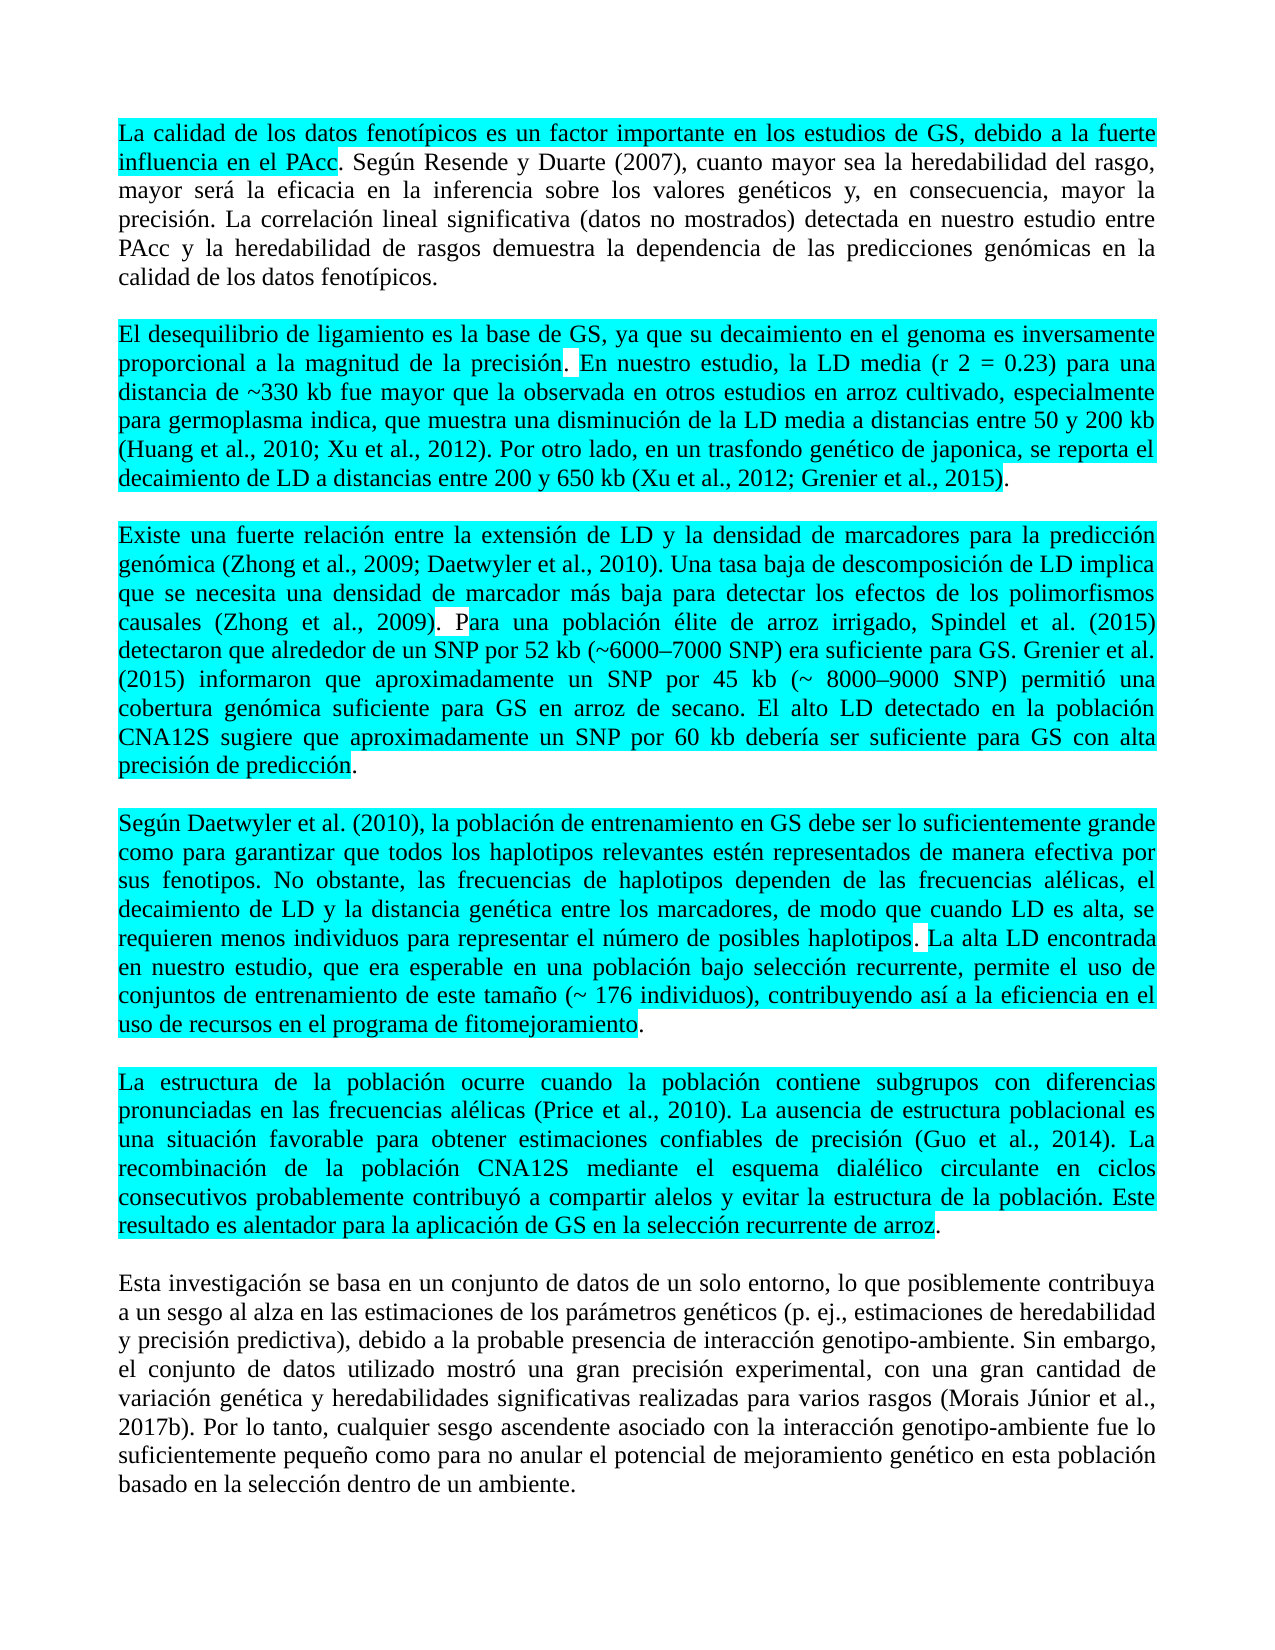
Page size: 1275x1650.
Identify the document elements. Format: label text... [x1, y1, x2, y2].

text Según Daetwyler et al. (2010), la población de entrenamiento en GS debe ser lo suficientemente grande como para garantizar que todos los haplotipos relevantes estén representados de manera efectiva por sus fenotipos. No obstante, las frecuencias de haplotipos dependen de las frecuencias alélicas, el decaimiento de LD y la distancia genética entre los marcadores, de modo que cuando LD es alta, se requieren menos individuos para representar el número de posibles haplotipos. La alta LD encontrada en nuestro estudio, que era esperable en una población bajo selección recurrente, permite el uso de conjuntos de entrenamiento de este tamaño (~ 176 individuos), contribuyendo así a la eficiencia en el uso de recursos en el programa de fitomejoramiento. [118, 808, 1157, 1038]
text La calidad de los datos fenotípicos es un factor importante en los estudios de GS, debido a la fuerte influencia en el PAcc. Según Resende y Duarte (2007), cuanto mayor sea la heredabilidad del rasgo, mayor será la eficacia en la inferencia sobre los valores genéticos y, en consecuencia, mayor la precisión. La correlación lineal significativa (datos no mostrados) detectada en nuestro estudio entre PAcc y la heredabilidad de rasgos demuestra la dependencia de las predicciones genómicas en la calidad de los datos fenotípicos. [118, 118, 1157, 291]
text El desequilibrio de ligamiento es la base de GS, ya que su decaimiento en el genoma es inversamente proporcional a la magnitud de la precisión. En nuestro estudio, la LD media (r 2 = 0.23) para una distancia de ~330 kb fue mayor que la observada en otros estudios en arroz cultivado, especialmente para germoplasma indica, que muestra una disminución de la LD media a distancias entre 50 y 200 kb (Huang et al., 2010; Xu et al., 2012). Por otro lado, en un trasfondo genético de japonica, se reporta el decaimiento de LD a distancias entre 200 y 650 kb (Xu et al., 2012; Grenier et al., 2015). [118, 319, 1157, 492]
text La estructura de la población ocurre cuando la población contiene subgrupos con diferencias pronunciadas en las frecuencias alélicas (Price et al., 2010). La ausencia de estructura poblacional es una situación favorable para obtener estimaciones confiables de precisión (Guo et al., 2014). La recombinación de la población CNA12S mediante el esquema dialélico circulante en ciclos consecutivos probablemente contribuyó a compartir alelos y evitar la estructura de la población. Este resultado es alentador para la aplicación de GS en la selección recurrente de arroz. [118, 1067, 1157, 1239]
text Existe una fuerte relación entre la extensión de LD y la densidad de marcadores para la predicción genómica (Zhong et al., 2009; Daetwyler et al., 2010). Una tasa baja de descomposición de LD implica que se necesita una densidad de marcador más baja para detectar los efectos de los polimorfismos causales (Zhong et al., 2009). Para una población élite de arroz irrigado, Spindel et al. (2015) detectaron que alrededor de un SNP por 52 kb (~6000–7000 SNP) era suficiente para GS. Grenier et al. (2015) informaron que aproximadamente un SNP por 45 kb (~ 8000–9000 SNP) permitió una cobertura genómica suficiente para GS en arroz de secano. El alto LD detectado en la población CNA12S sugiere que aproximadamente un SNP por 60 kb debería ser suficiente para GS con alta precisión de predicción. [118, 521, 1157, 779]
text Esta investigación se basa en un conjunto de datos de un solo entorno, lo que posiblemente contribuya a un sesgo al alza en las estimaciones de los parámetros genéticos (p. ej., estimaciones de heredabilidad y precisión predictiva), debido a la probable presencia de interacción genotipo-ambiente. Sin embargo, el conjunto de datos utilizado mostró una gran precisión experimental, con una gran cantidad de variación genética y heredabilidades significativas realizadas para varios rasgos (Morais Júnior et al., 2017b). Por lo tanto, cualquier sesgo ascendente asociado con la interacción genotipo-ambiente fue lo suficientemente pequeño como para no anular el potencial de mejoramiento genético en esta población basado en la selección dentro de un ambiente. [118, 1268, 1157, 1498]
